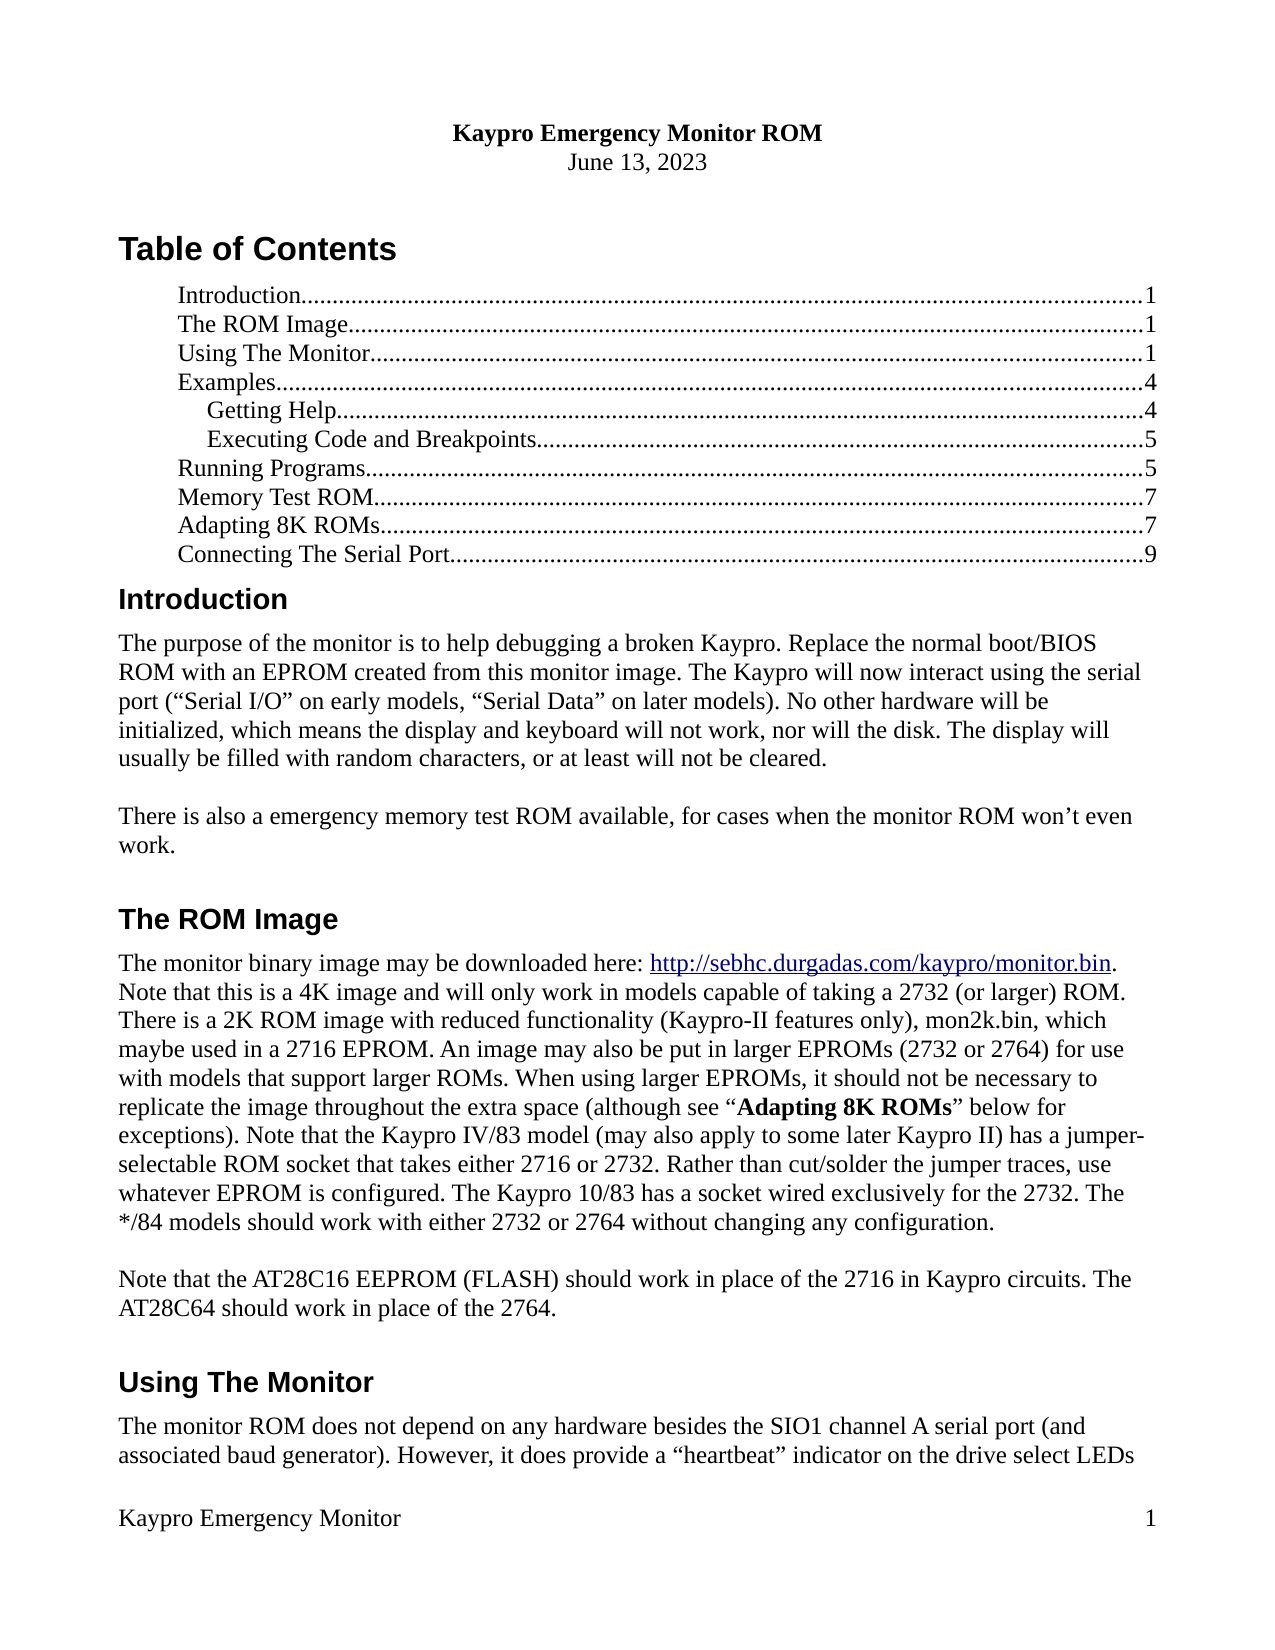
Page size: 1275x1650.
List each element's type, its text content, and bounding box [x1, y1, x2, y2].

text The purpose of the monitor is to help debugging a broken Kaypro. Replace the normal boot/BIOS ROM with an EPROM created from this monitor image. The Kaypro will now interact using the serial port (“Serial I/O” on early models, “Serial Data” on later models). No other hardware will be initialized, which means the display and keyboard will not work, nor will the disk. The display will usually be filled with random characters, or at least will not be cleared. [118, 628, 1157, 772]
text The monitor ROM does not depend on any hardware besides the SIO1 channel A serial port (and associated baud generator). However, it does provide a “heartbeat” indicator on the drive select LEDs [118, 1411, 1157, 1468]
subtitle Using The Monitor [118, 1365, 1157, 1398]
text There is also a emergency memory test ROM available, for cases when the monitor ROM won’t even work. [118, 801, 1157, 858]
text Examples 4 [177, 367, 1157, 395]
text Memory Test ROM 7 [177, 482, 1157, 510]
text June 13, 2023 [118, 147, 1157, 176]
subtitle Introduction [118, 582, 1157, 616]
subtitle Table of Contents [118, 229, 1157, 268]
subtitle The ROM Image [118, 902, 1157, 935]
text Introduction 1 [177, 280, 1157, 309]
text Kaypro Emergency Monitor ROM [118, 118, 1157, 147]
text Note that the AT28C16 EEPROM (FLASH) should work in place of the 2716 in Kaypro circuits. The AT28C64 should work in place of the 2764. [118, 1264, 1157, 1322]
text The monitor binary image may be downloaded here: http://sebhc.durgadas.com/kaypro/monitor.bin. Note that this is a 4K image and will only work in models capable of taking a 2732 (or larger) ROM. There is a 2K ROM image with reduced functionality (Kaypro-II features only), mon2k.bin, which maybe used in a 2716 EPROM. An image may also be put in larger EPROMs (2732 or 2764) for use with models that support larger ROMs. When using larger EPROMs, it should not be necessary to replicate the image throughout the extra space (although see “Adapting 8K ROMs” below for exceptions). Note that the Kaypro IV/83 model (may also apply to some later Kaypro II) has a jumper-selectable ROM socket that takes either 2716 or 2732. Rather than cut/solder the jumper traces, use whatever EPROM is configured. The Kaypro 10/83 has a socket wired exclusively for the 2732. The */84 models should work with either 2732 or 2764 without changing any configuration. [118, 948, 1157, 1235]
text Using The Monitor 1 [177, 338, 1157, 367]
text Executing Code and Breakpoints 5 [207, 424, 1157, 453]
text Getting Help 4 [207, 395, 1157, 424]
text Adapting 8K ROMs 7 [177, 510, 1157, 539]
text Running Programs 5 [177, 453, 1157, 482]
text Connecting The Serial Port 9 [177, 539, 1157, 568]
text The ROM Image 1 [177, 309, 1157, 338]
